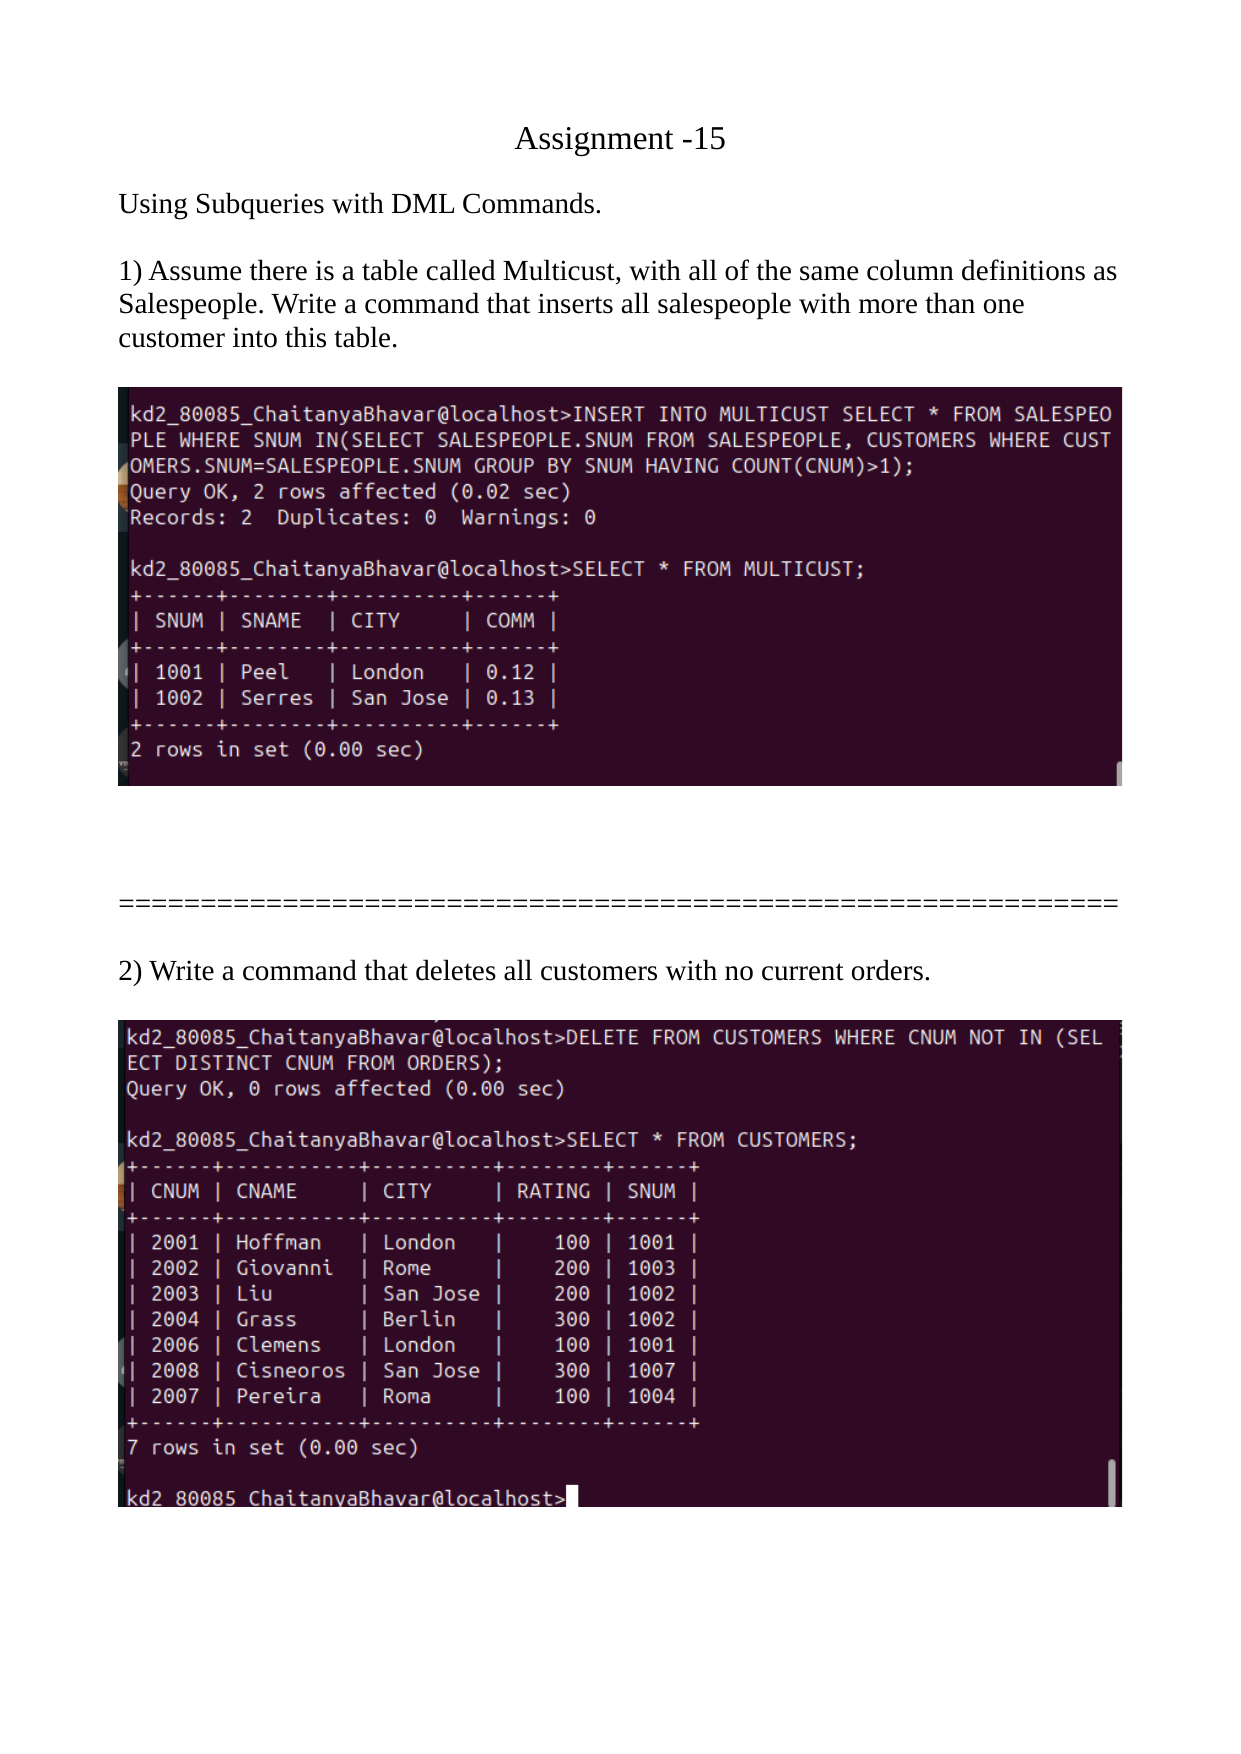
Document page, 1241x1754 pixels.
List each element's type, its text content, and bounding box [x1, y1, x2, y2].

picture [118, 1020, 1123, 1507]
text ============================================================= [118, 886, 1122, 920]
text 2) Write a command that deletes all customers with no current orders. [118, 953, 1122, 987]
text 1) Assume there is a table called Multicust, with all of the same column definitions as Salespeople. Write a command that inserts all salespeople with more than one customer into this table. [118, 253, 1122, 354]
text Using Subqueries with DML Commands. [118, 186, 1122, 219]
picture [118, 387, 1123, 786]
